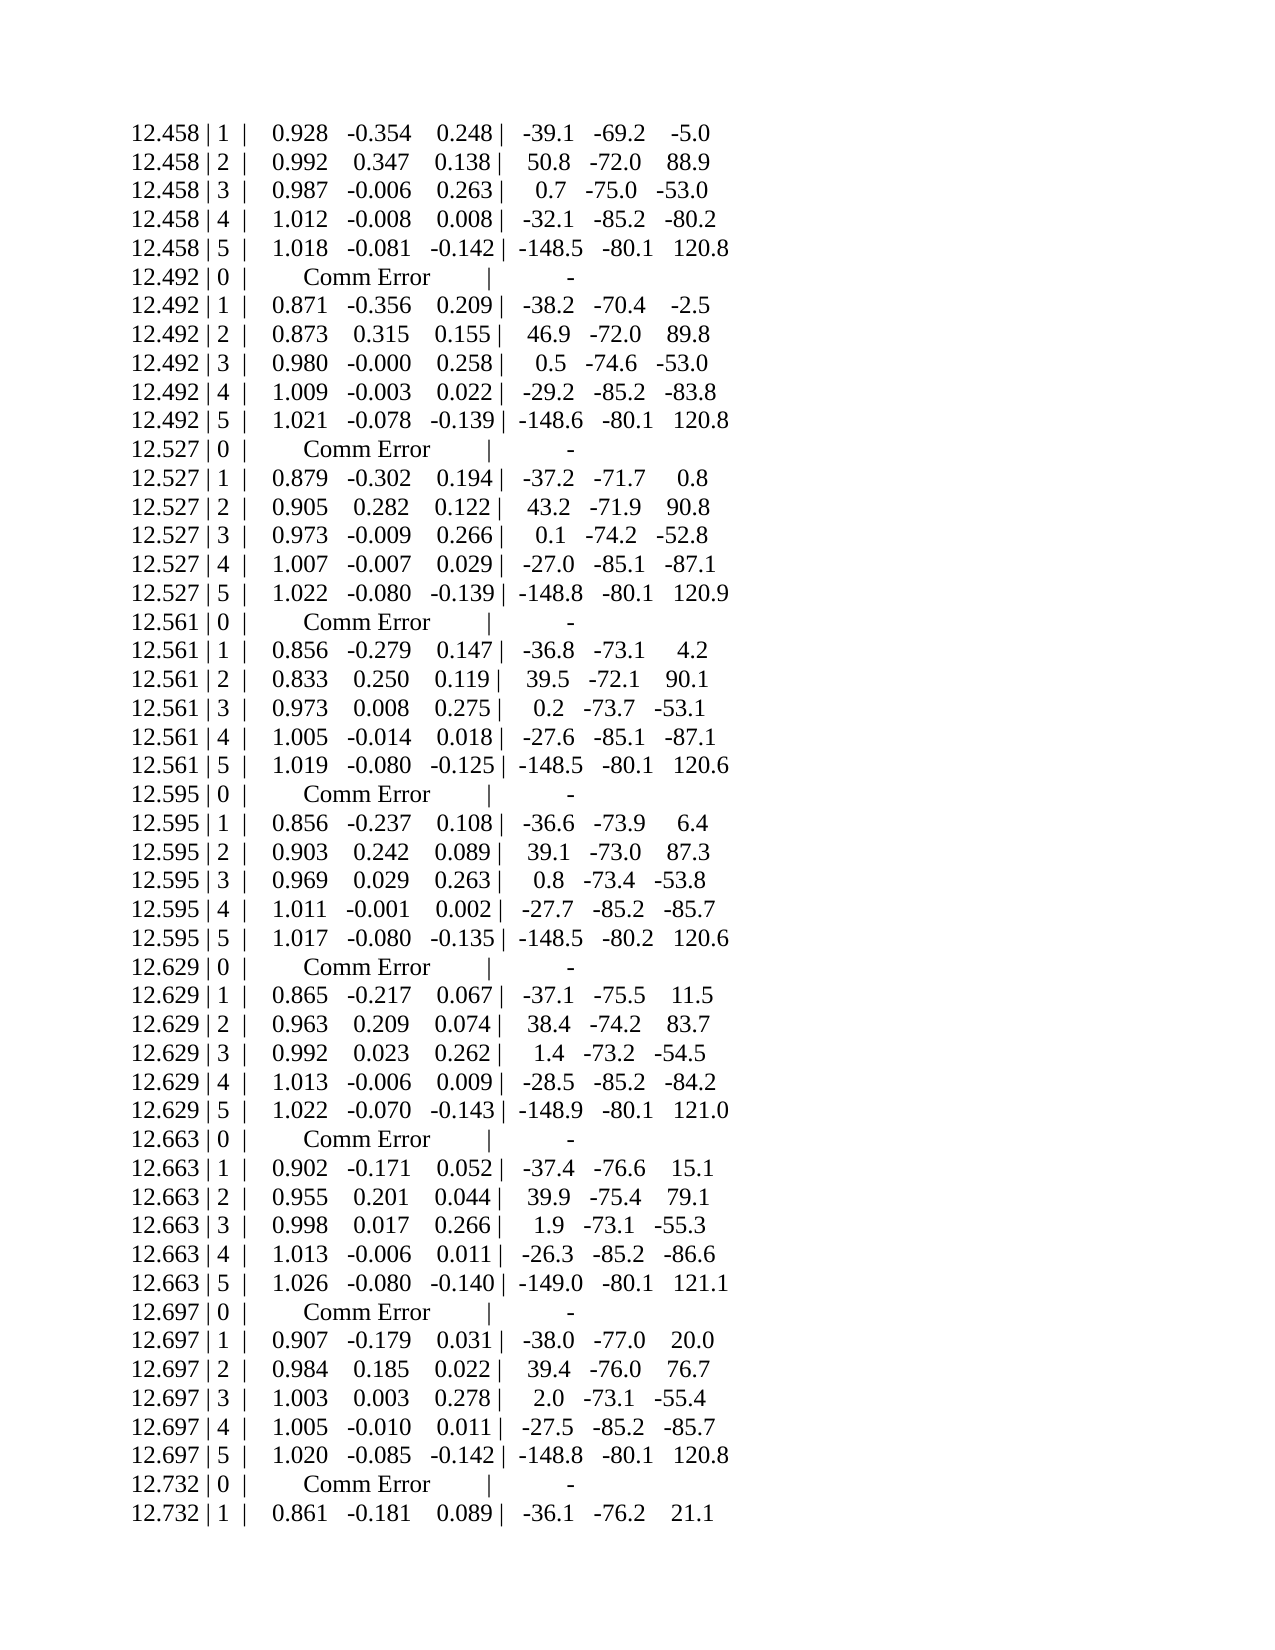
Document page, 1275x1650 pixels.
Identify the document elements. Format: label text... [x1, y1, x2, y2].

text 12.663 | 3 | 0.998 0.017 0.266 | 1.9 -73.1 -55.3 [118, 1211, 1157, 1239]
text 12.527 | 4 | 1.007 -0.007 0.029 | -27.0 -85.1 -87.1 [118, 549, 1157, 578]
text 12.527 | 1 | 0.879 -0.302 0.194 | -37.2 -71.7 0.8 [118, 463, 1157, 492]
text 12.629 | 0 | Comm Error | - [118, 952, 1157, 981]
text 12.697 | 5 | 1.020 -0.085 -0.142 | -148.8 -80.1 120.8 [118, 1441, 1157, 1469]
text 12.561 | 5 | 1.019 -0.080 -0.125 | -148.5 -80.1 120.6 [118, 751, 1157, 779]
text 12.595 | 1 | 0.856 -0.237 0.108 | -36.6 -73.9 6.4 [118, 808, 1157, 837]
text 12.561 | 0 | Comm Error | - [118, 607, 1157, 636]
text 12.697 | 0 | Comm Error | - [118, 1297, 1157, 1326]
text 12.561 | 2 | 0.833 0.250 0.119 | 39.5 -72.1 90.1 [118, 664, 1157, 693]
text 12.595 | 5 | 1.017 -0.080 -0.135 | -148.5 -80.2 120.6 [118, 923, 1157, 952]
text 12.561 | 4 | 1.005 -0.014 0.018 | -27.6 -85.1 -87.1 [118, 722, 1157, 751]
text 12.629 | 2 | 0.963 0.209 0.074 | 38.4 -74.2 83.7 [118, 1009, 1157, 1038]
text 12.492 | 4 | 1.009 -0.003 0.022 | -29.2 -85.2 -83.8 [118, 377, 1157, 406]
text 12.663 | 5 | 1.026 -0.080 -0.140 | -149.0 -80.1 121.1 [118, 1268, 1157, 1297]
text 12.595 | 3 | 0.969 0.029 0.263 | 0.8 -73.4 -53.8 [118, 866, 1157, 894]
text 12.458 | 4 | 1.012 -0.008 0.008 | -32.1 -85.2 -80.2 [118, 204, 1157, 233]
text 12.492 | 5 | 1.021 -0.078 -0.139 | -148.6 -80.1 120.8 [118, 406, 1157, 434]
text 12.561 | 3 | 0.973 0.008 0.275 | 0.2 -73.7 -53.1 [118, 693, 1157, 722]
text 12.595 | 0 | Comm Error | - [118, 779, 1157, 808]
text 12.697 | 4 | 1.005 -0.010 0.011 | -27.5 -85.2 -85.7 [118, 1412, 1157, 1441]
text 12.629 | 1 | 0.865 -0.217 0.067 | -37.1 -75.5 11.5 [118, 981, 1157, 1009]
text 12.458 | 3 | 0.987 -0.006 0.263 | 0.7 -75.0 -53.0 [118, 176, 1157, 204]
text 12.458 | 2 | 0.992 0.347 0.138 | 50.8 -72.0 88.9 [118, 147, 1157, 176]
text 12.663 | 0 | Comm Error | - [118, 1124, 1157, 1153]
text 12.561 | 1 | 0.856 -0.279 0.147 | -36.8 -73.1 4.2 [118, 636, 1157, 664]
text 12.663 | 1 | 0.902 -0.171 0.052 | -37.4 -76.6 15.1 [118, 1153, 1157, 1182]
text 12.527 | 3 | 0.973 -0.009 0.266 | 0.1 -74.2 -52.8 [118, 521, 1157, 549]
text 12.697 | 1 | 0.907 -0.179 0.031 | -38.0 -77.0 20.0 [118, 1326, 1157, 1354]
text 12.458 | 1 | 0.928 -0.354 0.248 | -39.1 -69.2 -5.0 [118, 118, 1157, 147]
text 12.492 | 2 | 0.873 0.315 0.155 | 46.9 -72.0 89.8 [118, 319, 1157, 348]
text 12.458 | 5 | 1.018 -0.081 -0.142 | -148.5 -80.1 120.8 [118, 233, 1157, 262]
text 12.629 | 4 | 1.013 -0.006 0.009 | -28.5 -85.2 -84.2 [118, 1067, 1157, 1096]
text 12.697 | 3 | 1.003 0.003 0.278 | 2.0 -73.1 -55.4 [118, 1383, 1157, 1412]
text 12.629 | 3 | 0.992 0.023 0.262 | 1.4 -73.2 -54.5 [118, 1038, 1157, 1067]
text 12.527 | 5 | 1.022 -0.080 -0.139 | -148.8 -80.1 120.9 [118, 578, 1157, 607]
text 12.595 | 4 | 1.011 -0.001 0.002 | -27.7 -85.2 -85.7 [118, 894, 1157, 923]
text 12.629 | 5 | 1.022 -0.070 -0.143 | -148.9 -80.1 121.0 [118, 1096, 1157, 1124]
text 12.492 | 3 | 0.980 -0.000 0.258 | 0.5 -74.6 -53.0 [118, 348, 1157, 377]
text 12.595 | 2 | 0.903 0.242 0.089 | 39.1 -73.0 87.3 [118, 837, 1157, 866]
text 12.663 | 4 | 1.013 -0.006 0.011 | -26.3 -85.2 -86.6 [118, 1239, 1157, 1268]
text 12.663 | 2 | 0.955 0.201 0.044 | 39.9 -75.4 79.1 [118, 1182, 1157, 1211]
text 12.527 | 2 | 0.905 0.282 0.122 | 43.2 -71.9 90.8 [118, 492, 1157, 521]
text 12.732 | 1 | 0.861 -0.181 0.089 | -36.1 -76.2 21.1 [118, 1498, 1157, 1527]
text 12.527 | 0 | Comm Error | - [118, 434, 1157, 463]
text 12.492 | 1 | 0.871 -0.356 0.209 | -38.2 -70.4 -2.5 [118, 291, 1157, 319]
text 12.732 | 0 | Comm Error | - [118, 1469, 1157, 1498]
text 12.492 | 0 | Comm Error | - [118, 262, 1157, 291]
text 12.697 | 2 | 0.984 0.185 0.022 | 39.4 -76.0 76.7 [118, 1354, 1157, 1383]
